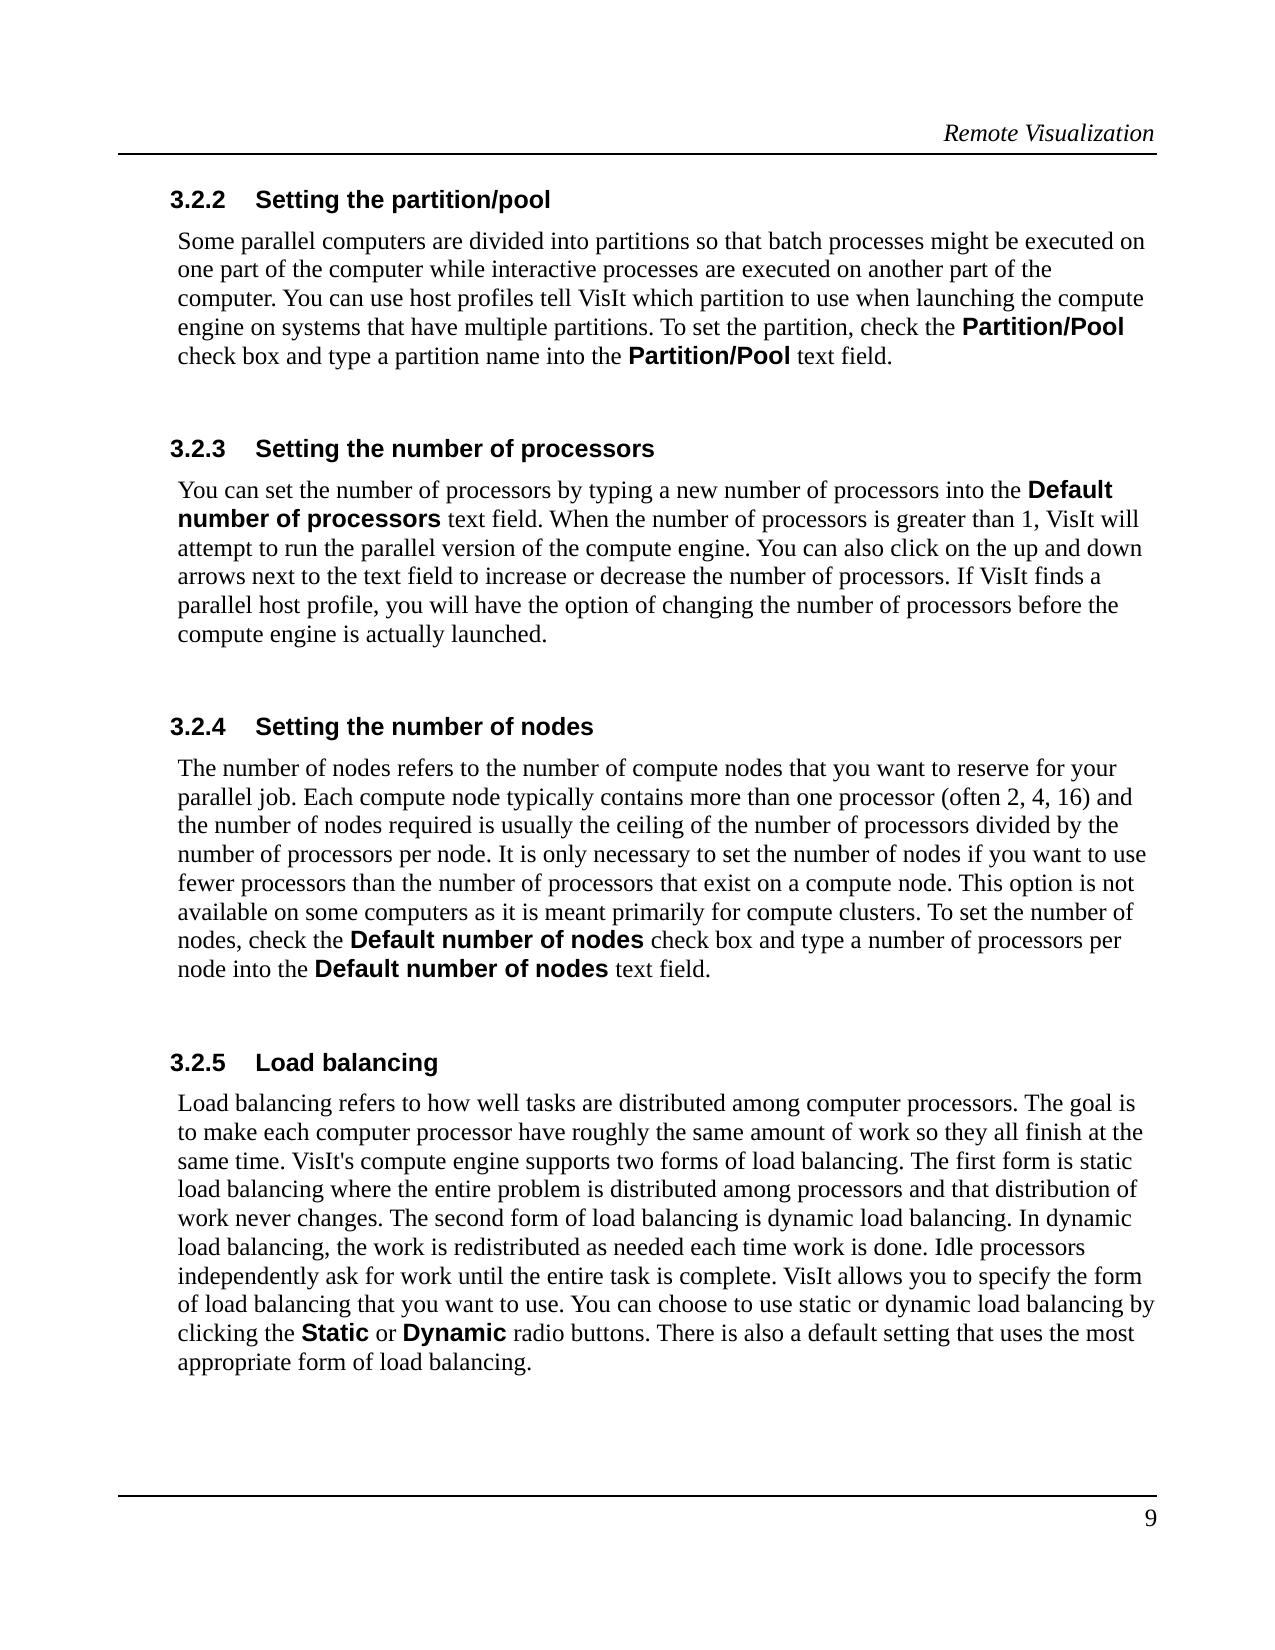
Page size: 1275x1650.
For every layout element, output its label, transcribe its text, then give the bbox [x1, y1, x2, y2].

text You can set the number of processors by typing a new number of processors into the Default number of processors text field. When the number of processors is greater than 1, VisIt will attempt to run the parallel version of the compute engine. You can also click on the up and down arrows next to the text field to increase or decrease the number of processors. If VisIt finds a parallel host profile, you will have the option of changing the number of processors before the compute engine is actually launched. [177, 475, 1157, 648]
text Some parallel computers are divided into partitions so that batch processes might be executed on one part of the computer while interactive processes are executed on another part of the computer. You can use host profiles tell VisIt which partition to use when launching the compute engine on systems that have multiple partitions. To set the partition, check the Partition/Pool check box and type a partition name into the Partition/Pool text field. [177, 226, 1157, 370]
subtitle Load balancing [163, 1047, 1157, 1076]
subtitle Setting the number of nodes [163, 712, 1157, 741]
text Load balancing refers to how well tasks are distributed among computer processors. The goal is to make each computer processor have roughly the same amount of work so they all finish at the same time. VisIt's compute engine supports two forms of load balancing. The first form is static load balancing where the entire problem is distributed among processors and that distribution of work never changes. The second form of load balancing is dynamic load balancing. In dynamic load balancing, the work is redistributed as needed each time work is done. Idle processors independently ask for work until the entire task is complete. VisIt allows you to specify the form of load balancing that you want to use. You can choose to use static or dynamic load balancing by clicking the Static or Dynamic radio buttons. There is also a default setting that uses the most appropriate form of load balancing. [177, 1088, 1157, 1376]
subtitle Setting the partition/pool [163, 185, 1157, 214]
text The number of nodes refers to the number of compute nodes that you want to reserve for your parallel job. Each compute node typically contains more than one processor (often 2, 4, 16) and the number of nodes required is usually the ceiling of the number of processors divided by the number of processors per node. It is only necessary to set the number of nodes if you want to use fewer processors than the number of processors that exist on a compute node. This option is not available on some computers as it is meant primarily for compute clusters. To set the number of nodes, check the Default number of nodes check box and type a number of processors per node into the Default number of nodes text field. [177, 753, 1157, 983]
subtitle Setting the number of processors [163, 434, 1157, 463]
